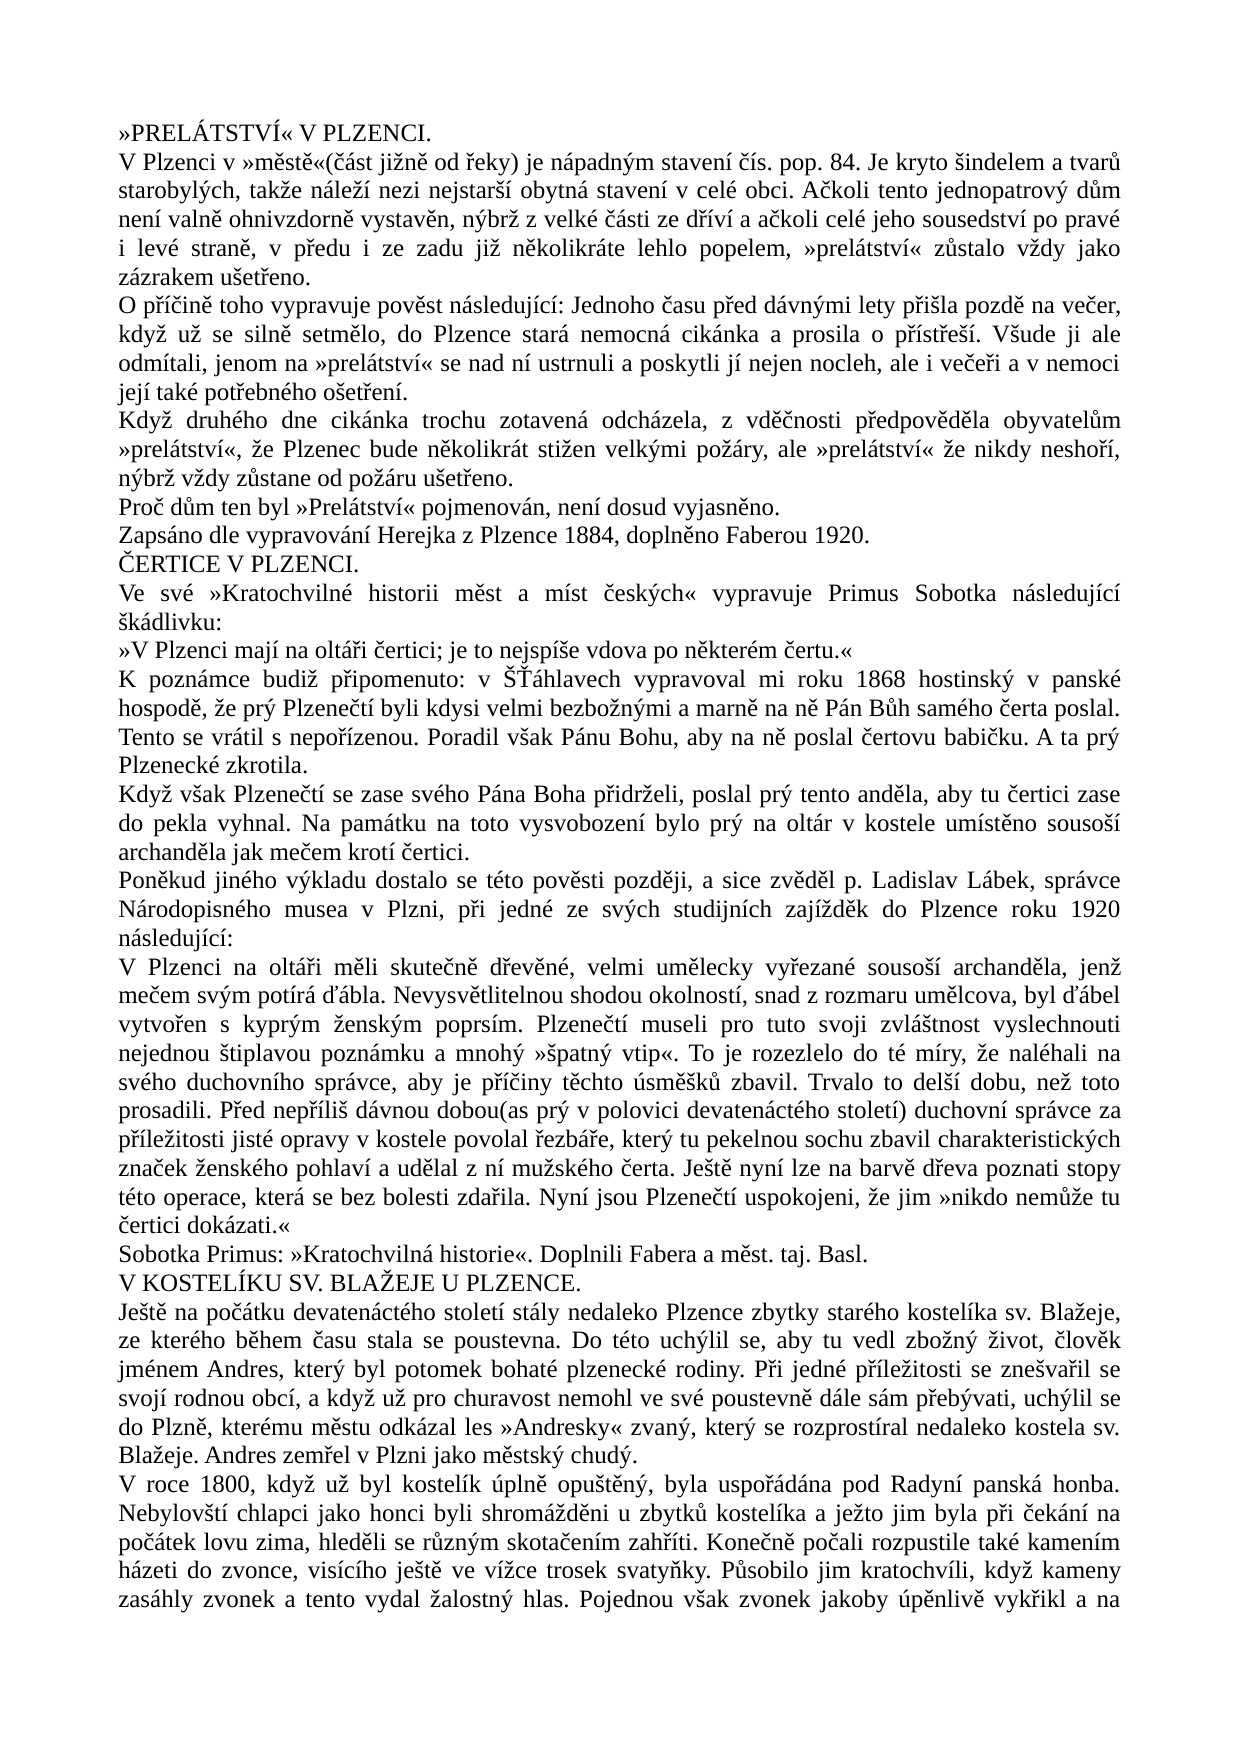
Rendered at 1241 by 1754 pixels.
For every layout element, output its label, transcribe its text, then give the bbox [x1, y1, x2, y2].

text Sobotka Primus: »Kratochvilná historie«. Doplnili Fabera a měst. taj. Basl. [118, 1239, 1122, 1268]
text V KOSTELÍKU SV. BLAŽEJE U PLZENCE. [118, 1268, 1122, 1297]
text V roce 1800, když už byl kostelík úplně opuštěný, byla uspořádána pod Radyní panská honba. Nebylovští chlapci jako honci byli shromážděni u zbytků kostelíka a ježto jim byla při čekání na počátek lovu zima, hleděli se různým skotačením zahříti. Konečně počali rozpustile také kamením házeti do zvonce, visícího ještě ve vížce trosek svatyňky. Působilo jim kratochvíli, když kameny zasáhly zvonek a tento vydal žalostný hlas. Pojednou však zvonek jakoby úpěnlivě vykřikl a na [118, 1469, 1122, 1613]
text V Plzenci na oltáři měli skutečně dřevěné, velmi umělecky vyřezané sousoší archanděla, jenž mečem svým potírá ďábla. Nevysvětlitelnou shodou okolností, snad z rozmaru umělcova, byl ďábel vytvořen s kyprým ženským poprsím. Plzenečtí museli pro tuto svoji zvláštnost vyslechnouti nejednou štiplavou poznámku a mnohý »špatný vtip«. To je rozezlelo do té míry, že naléhali na svého duchovního správce, aby je příčiny těchto úsměšků zbavil. Trvalo to delší dobu, než toto prosadili. Před nepříliš dávnou dobou(as prý v polovici devatenáctého století) duchovní správce za příležitosti jisté opravy v kostele povolal řezbáře, který tu pekelnou sochu zbavil charakteristických značek ženského pohlaví a udělal z ní mužského čerta. Ještě nyní lze na barvě dřeva poznati stopy této operace, která se bez bolesti zdařila. Nyní jsou Plzenečtí uspokojeni, že jim »nikdo nemůže tu čertici dokázati.« [118, 952, 1122, 1239]
text K poznámce budiž připomenuto: v ŠŤáhlavech vypravoval mi roku 1868 hostinský v panské hospodě, že prý Plzenečtí byli kdysi velmi bezbožnými a marně na ně Pán Bůh samého čerta poslal. Tento se vrátil s nepořízenou. Poradil však Pánu Bohu, aby na ně poslal čertovu babičku. A ta prý Plzenecké zkrotila. [118, 664, 1122, 779]
text Když však Plzenečtí se zase svého Pána Boha přidrželi, poslal prý tento anděla, aby tu čertici zase do pekla vyhnal. Na památku na toto vysvobození bylo prý na oltár v kostele umístěno sousoší archanděla jak mečem krotí čertici. [118, 779, 1122, 866]
text »PRELÁTSTVÍ« V PLZENCI. [118, 118, 1122, 147]
text ČERTICE V PLZENCI. [118, 549, 1122, 578]
text V Plzenci v »městě«(část jižně od řeky) je nápadným stavení čís. pop. 84. Je kryto šindelem a tvarů starobylých, takže náleží nezi nejstarší obytná stavení v celé obci. Ačkoli tento jednopatrový dům není valně ohnivzdorně vystavěn, nýbrž z velké části ze dříví a ačkoli celé jeho sousedství po pravé i levé straně, v předu i ze zadu již několikráte lehlo popelem, »prelátství« zůstalo vždy jako zázrakem ušetřeno. [118, 147, 1122, 291]
text Když druhého dne cikánka trochu zotavená odcházela, z vděčnosti předpověděla obyvatelům »prelátství«, že Plzenec bude několikrát stižen velkými požáry, ale »prelátství« že nikdy neshoří, nýbrž vždy zůstane od požáru ušetřeno. [118, 406, 1122, 492]
text O příčině toho vypravuje pověst následující: Jednoho času před dávnými lety přišla pozdě na večer, když už se silně setmělo, do Plzence stará nemocná cikánka a prosila o přístřeší. Všude ji ale odmítali, jenom na »prelátství« se nad ní ustrnuli a poskytli jí nejen nocleh, ale i večeři a v nemoci její také potřebného ošetření. [118, 291, 1122, 406]
text Zapsáno dle vypravování Herejka z Plzence 1884, doplněno Faberou 1920. [118, 521, 1122, 549]
text Proč dům ten byl »Prelátství« pojmenován, není dosud vyjasněno. [118, 492, 1122, 521]
text Ještě na počátku devatenáctého století stály nedaleko Plzence zbytky starého kostelíka sv. Blažeje, ze kterého během času stala se poustevna. Do této uchýlil se, aby tu vedl zbožný život, člověk jménem Andres, který byl potomek bohaté plzenecké rodiny. Při jedné příležitosti se znešvařil se svojí rodnou obcí, a když už pro churavost nemohl ve své poustevně dále sám přebývati, uchýlil se do Plzně, kterému městu odkázal les »Andresky« zvaný, který se rozprostíral nedaleko kostela sv. Blažeje. Andres zemřel v Plzni jako městský chudý. [118, 1297, 1122, 1469]
text Ve své »Kratochvilné historii měst a míst českých« vypravuje Primus Sobotka následující škádlivku: [118, 578, 1122, 636]
text »V Plzenci mají na oltáři čertici; je to nejspíše vdova po některém čertu.« [118, 636, 1122, 664]
text Poněkud jiného výkladu dostalo se této pověsti později, a sice zvěděl p. Ladislav Lábek, správce Národopisného musea v Plzni, při jedné ze svých studijních zajížděk do Plzence roku 1920 následující: [118, 866, 1122, 952]
